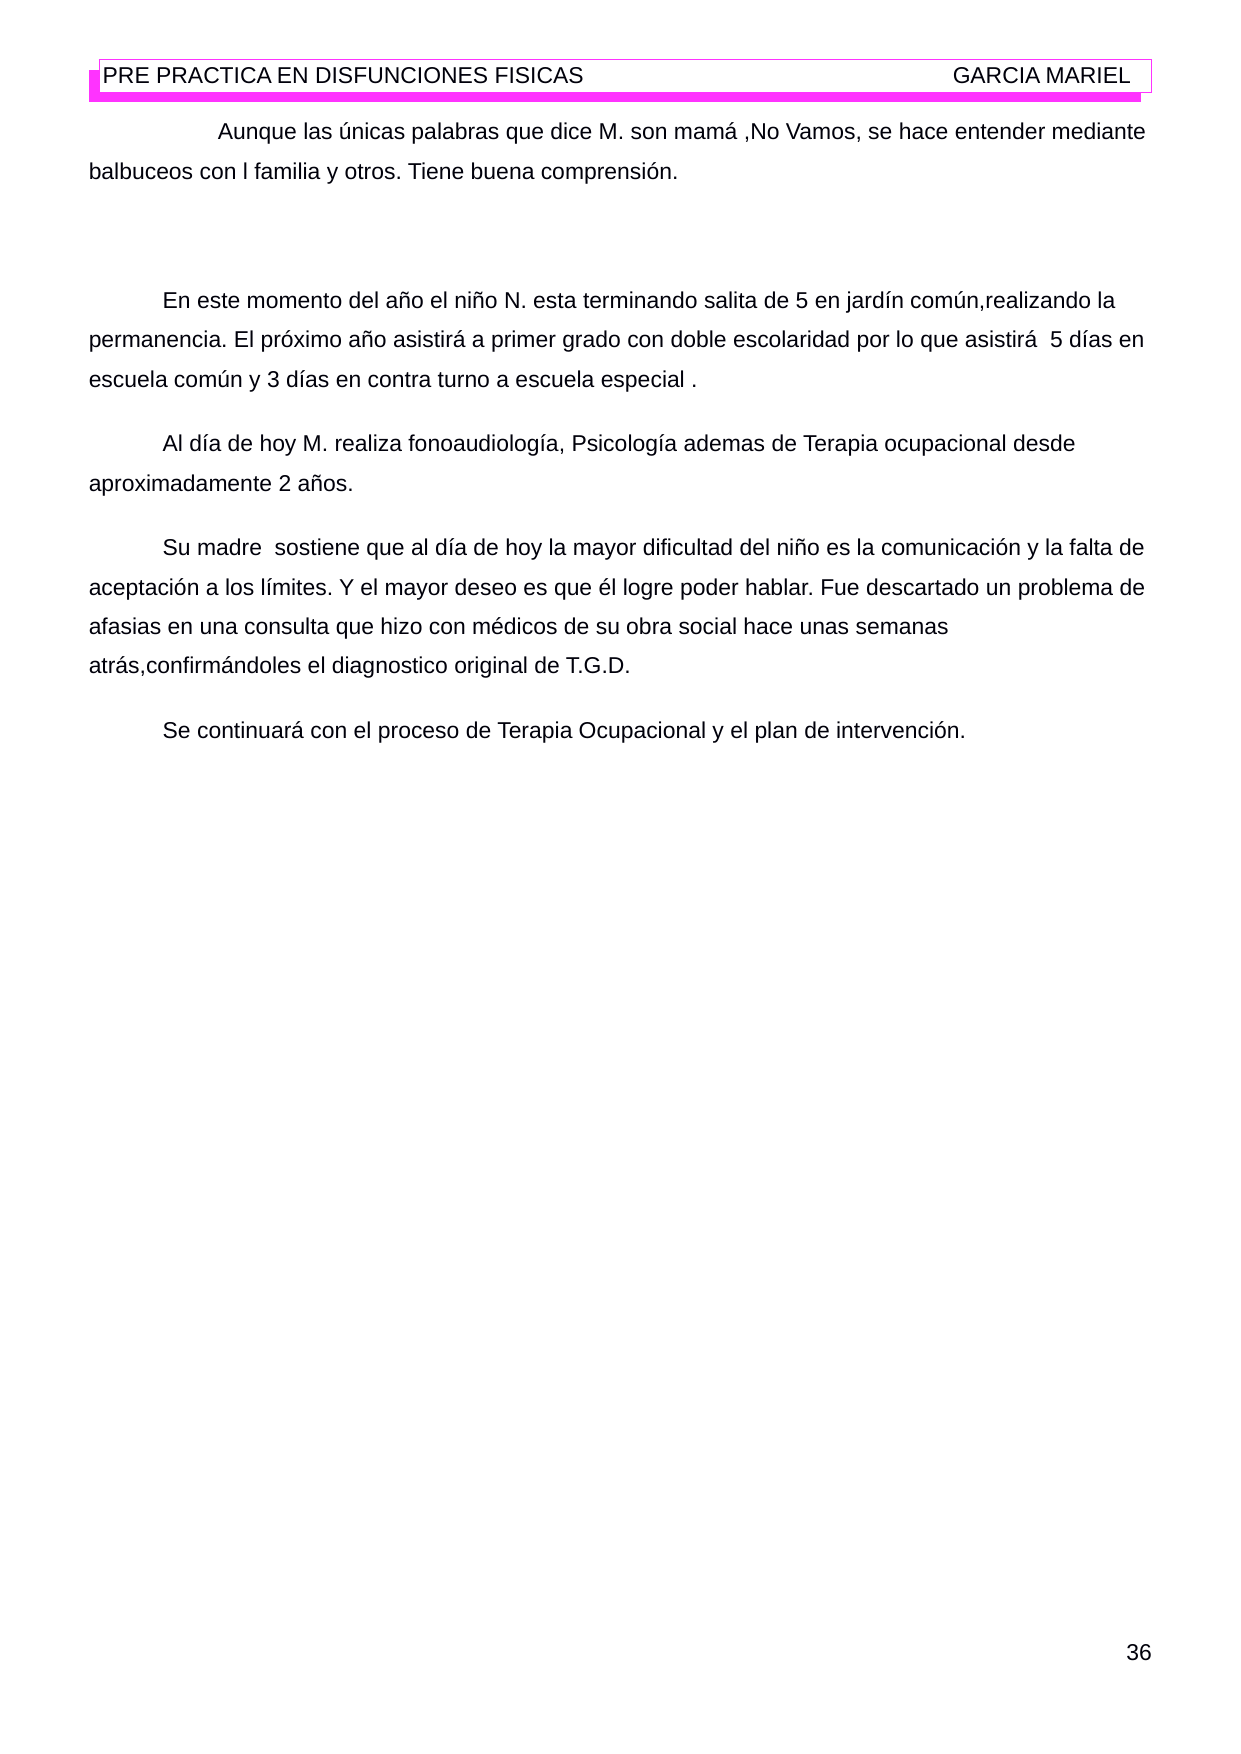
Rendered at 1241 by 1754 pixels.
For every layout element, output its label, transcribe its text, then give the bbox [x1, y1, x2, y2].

text Al día de hoy M. realiza fonoaudiología, Psicología ademas de Terapia ocupacional desde aproximadamente 2 años. [88, 430, 1152, 496]
text En este momento del año el niño N. esta terminando salita de 5 en jardín común,realizando la permanencia. El próximo año asistirá a primer grado con doble escolaridad por lo que asistirá 5 días en escuela común y 3 días en contra turno a escuela especial . [88, 287, 1152, 392]
text Se continuará con el proceso de Terapia Ocupacional y el plan de intervención. [88, 717, 1152, 743]
text Aunque las únicas palabras que dice M. son mamá ,No Vamos, se hace entender mediante balbuceos con l familia y otros. Tiene buena comprensión. [88, 118, 1152, 184]
text Su madre sostiene que al día de hoy la mayor dificultad del niño es la comunicación y la falta de aceptación a los límites. Y el mayor deseo es que él logre poder hablar. Fue descartado un problema de afasias en una consulta que hizo con médicos de su obra social hace unas semanas atrás,confirmándoles el diagnostico original de T.G.D. [88, 534, 1152, 679]
